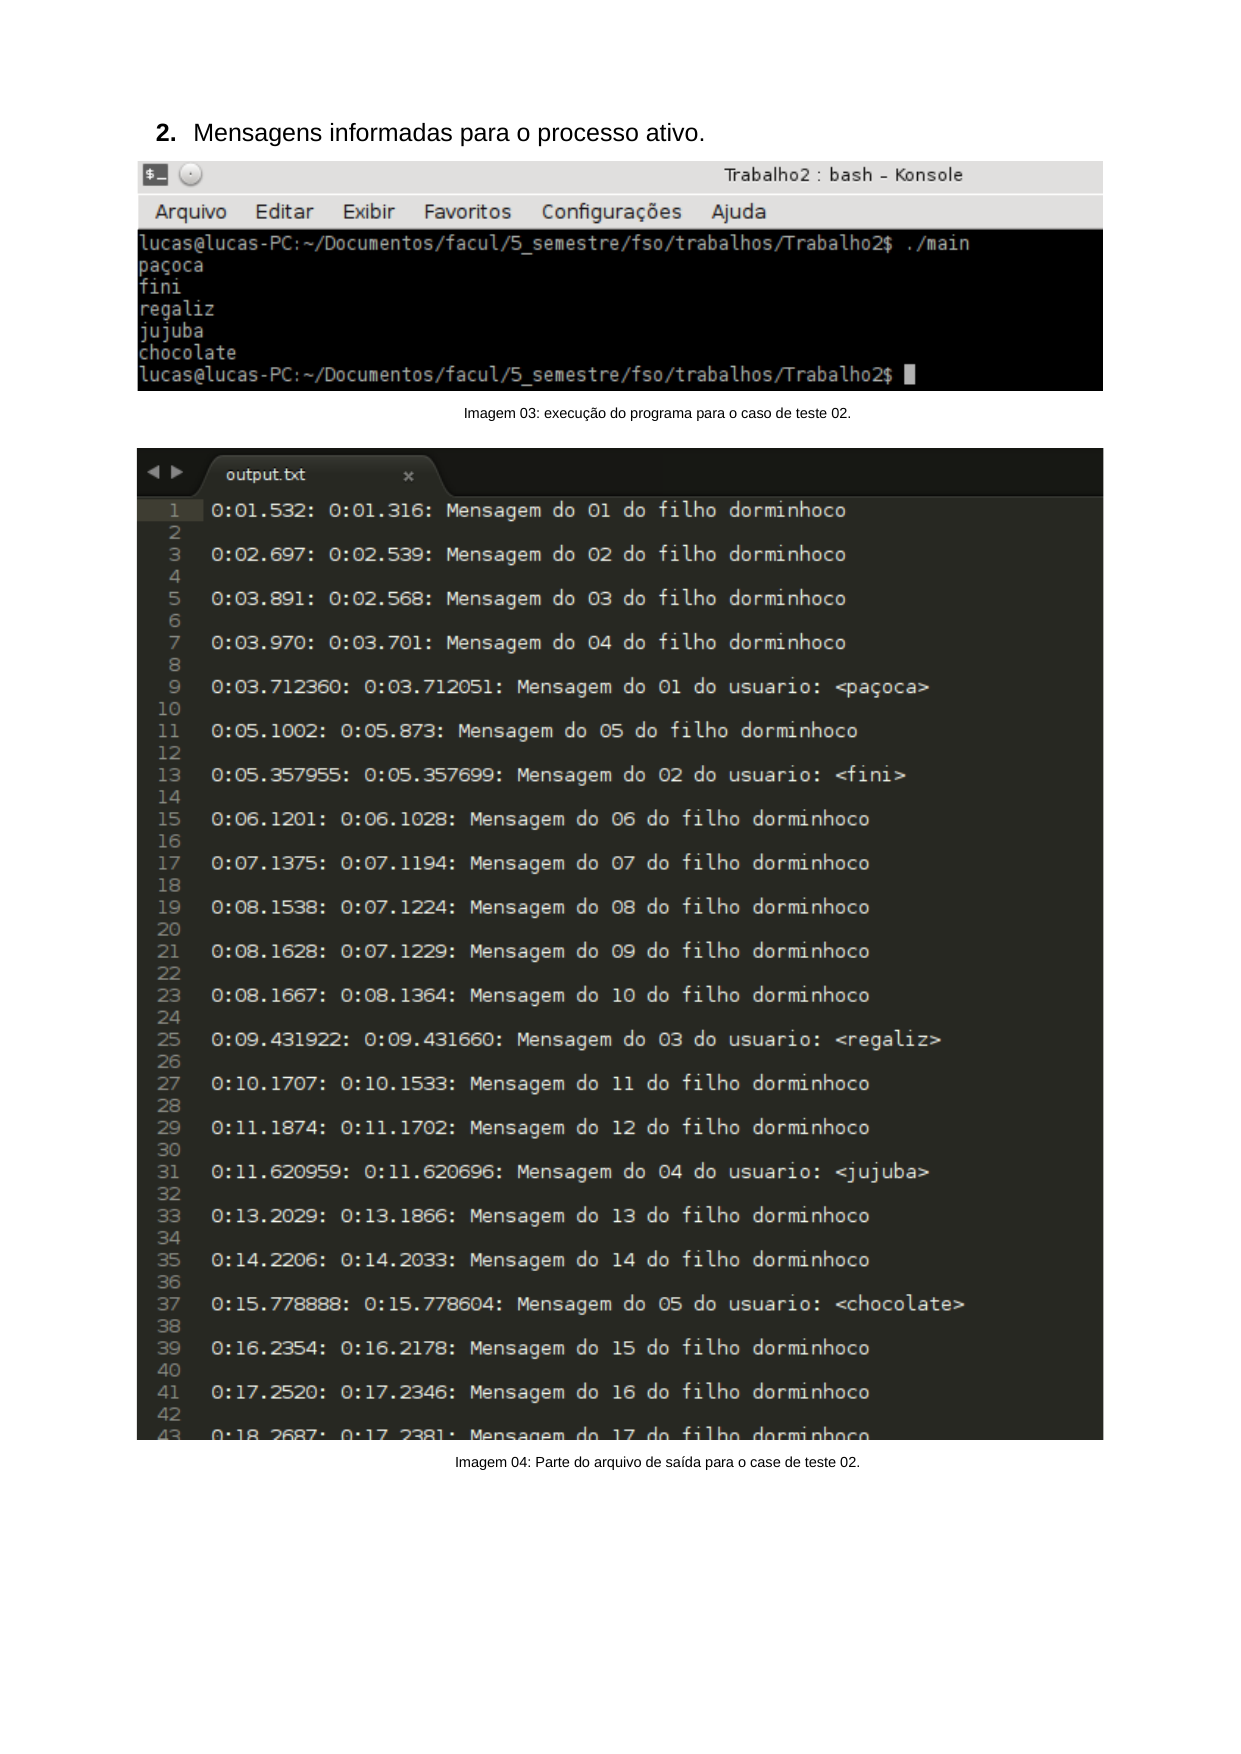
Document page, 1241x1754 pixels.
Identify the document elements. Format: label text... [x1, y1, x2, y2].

list Imagem 04: Parte do arquivo de saída para o case de teste 02. [156, 448, 1122, 1483]
list Mensagens informadas para o processo ativo. [156, 118, 1122, 147]
picture [137, 161, 1103, 391]
list Imagem 03: execução do programa para o caso de teste 02. [156, 161, 1122, 434]
picture [136, 448, 1104, 1440]
